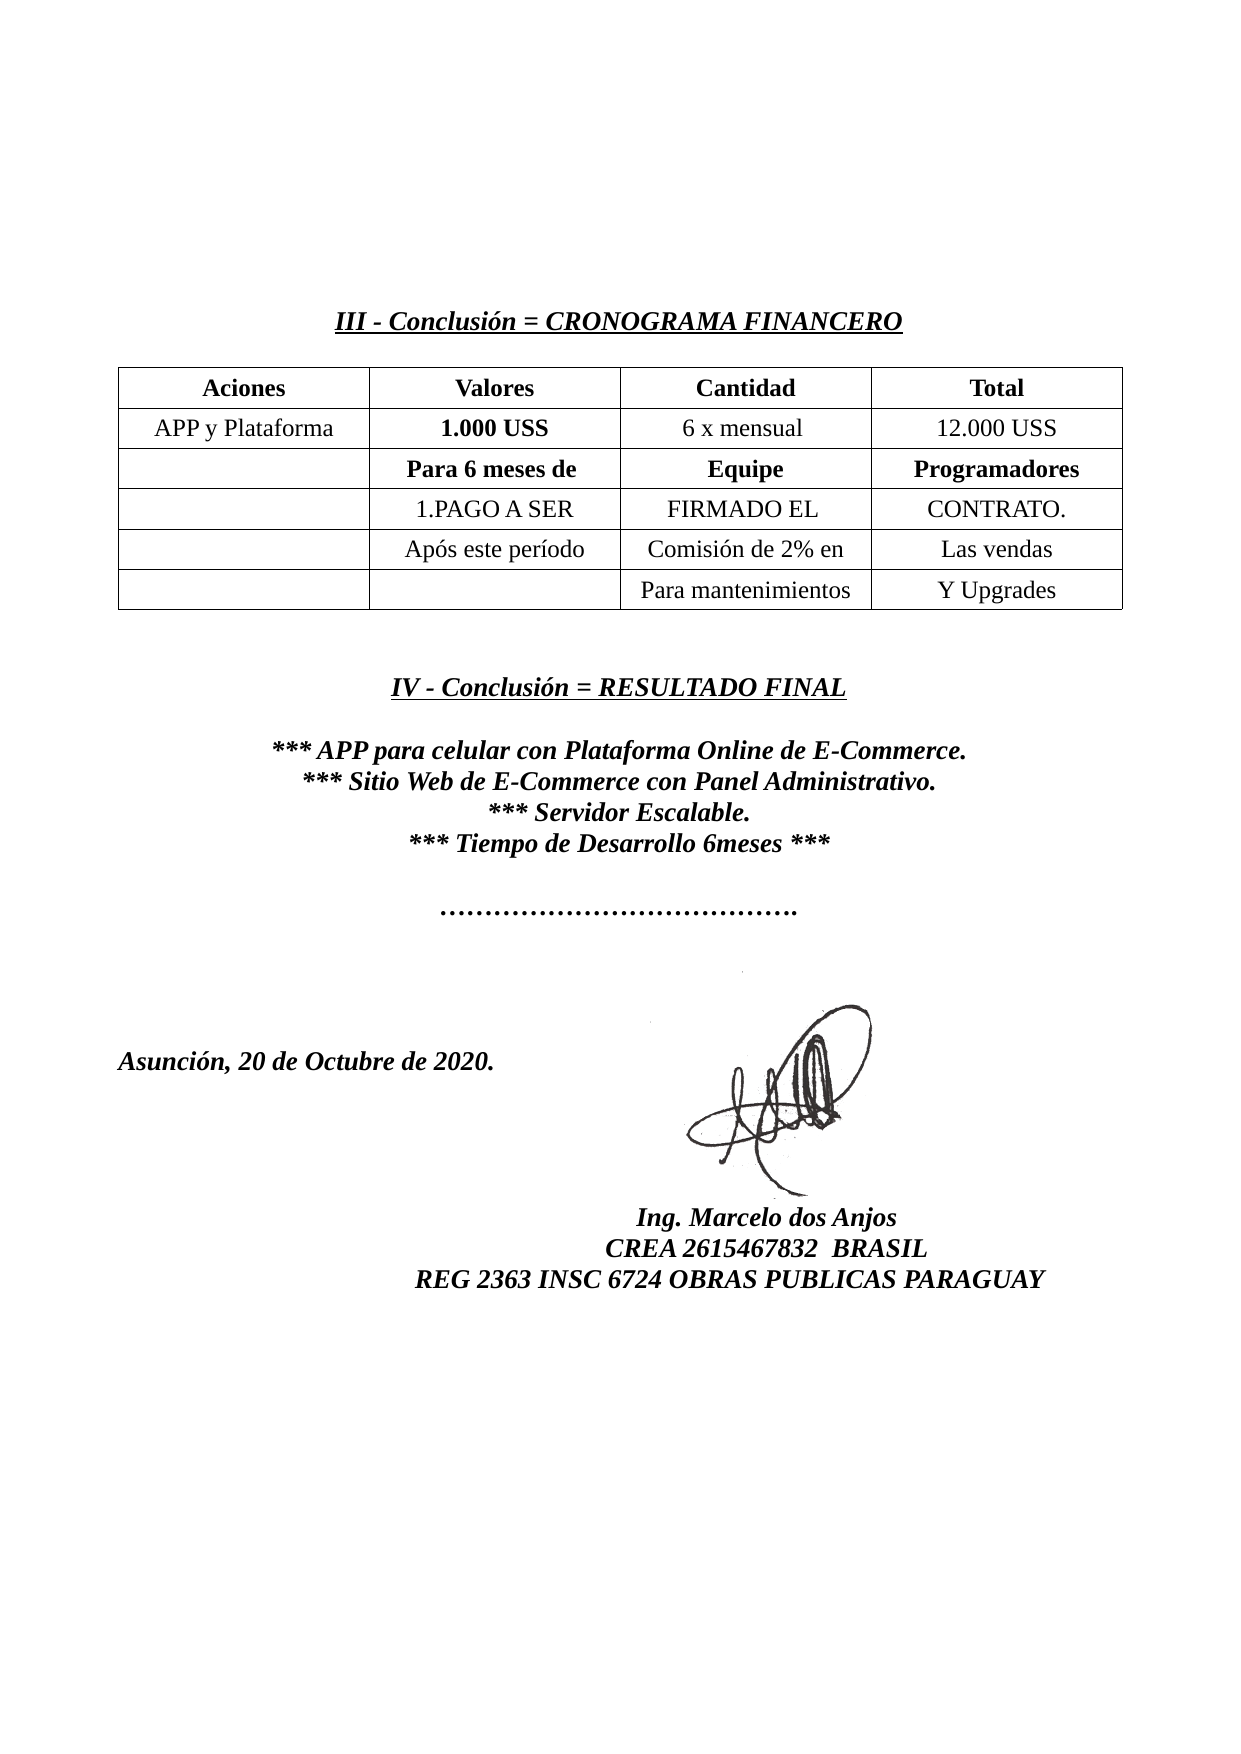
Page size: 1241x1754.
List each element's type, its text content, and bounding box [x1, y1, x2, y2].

table_cell [119, 530, 369, 569]
text Ing. Marcelo dos Anjos [118, 1201, 1122, 1232]
text …………………………………. [118, 889, 1122, 921]
table_cell 6 x mensual [621, 409, 871, 448]
table_cell Para 6 meses de [370, 449, 620, 488]
table_cell Para mantenimientos [621, 570, 871, 609]
table_cell 1.000 USS [370, 409, 620, 448]
text Asunción, 20 de Octubre de 2020. [118, 1045, 627, 1076]
table_cell Comisión de 2% en [621, 530, 871, 569]
table_cell [119, 489, 369, 528]
table_cell Após este período [370, 530, 620, 569]
table_header Valores [370, 368, 620, 408]
text IV - Conclusión = RESULTADO FINAL [118, 672, 1122, 703]
table_cell FIRMADO EL [621, 489, 871, 528]
text *** Sitio Web de E-Commerce con Panel Administrativo. [118, 765, 1122, 796]
table_cell Y Upgrades [872, 570, 1122, 609]
table_cell 12.000 USS [872, 409, 1122, 448]
text [916, 1045, 1122, 1076]
table_cell [119, 570, 369, 609]
text *** Servidor Escalable. [118, 796, 1122, 827]
table_cell [370, 570, 620, 609]
table_cell APP y Plataforma [119, 409, 369, 448]
text *** APP para celular con Plataforma Online de E-Commerce. [118, 734, 1122, 765]
table_cell CONTRATO. [872, 489, 1122, 528]
table_header Total [872, 368, 1122, 408]
picture [627, 968, 916, 1199]
text REG 2363 INSC 6724 OBRAS PUBLICAS PARAGUAY [118, 1263, 1122, 1294]
text CREA 2615467832 BRASIL [118, 1232, 1122, 1263]
table_cell Equipe [621, 449, 871, 488]
table_cell 1.PAGO A SER [370, 489, 620, 528]
text III - Conclusión = CRONOGRAMA FINANCERO [118, 305, 1122, 336]
table_header Cantidad [621, 368, 871, 408]
table_cell Programadores [872, 449, 1122, 488]
table_cell Las vendas [872, 530, 1122, 569]
table_cell [119, 449, 369, 488]
text *** Tiempo de Desarrollo 6meses *** [118, 827, 1122, 858]
table_header Aciones [119, 368, 369, 408]
